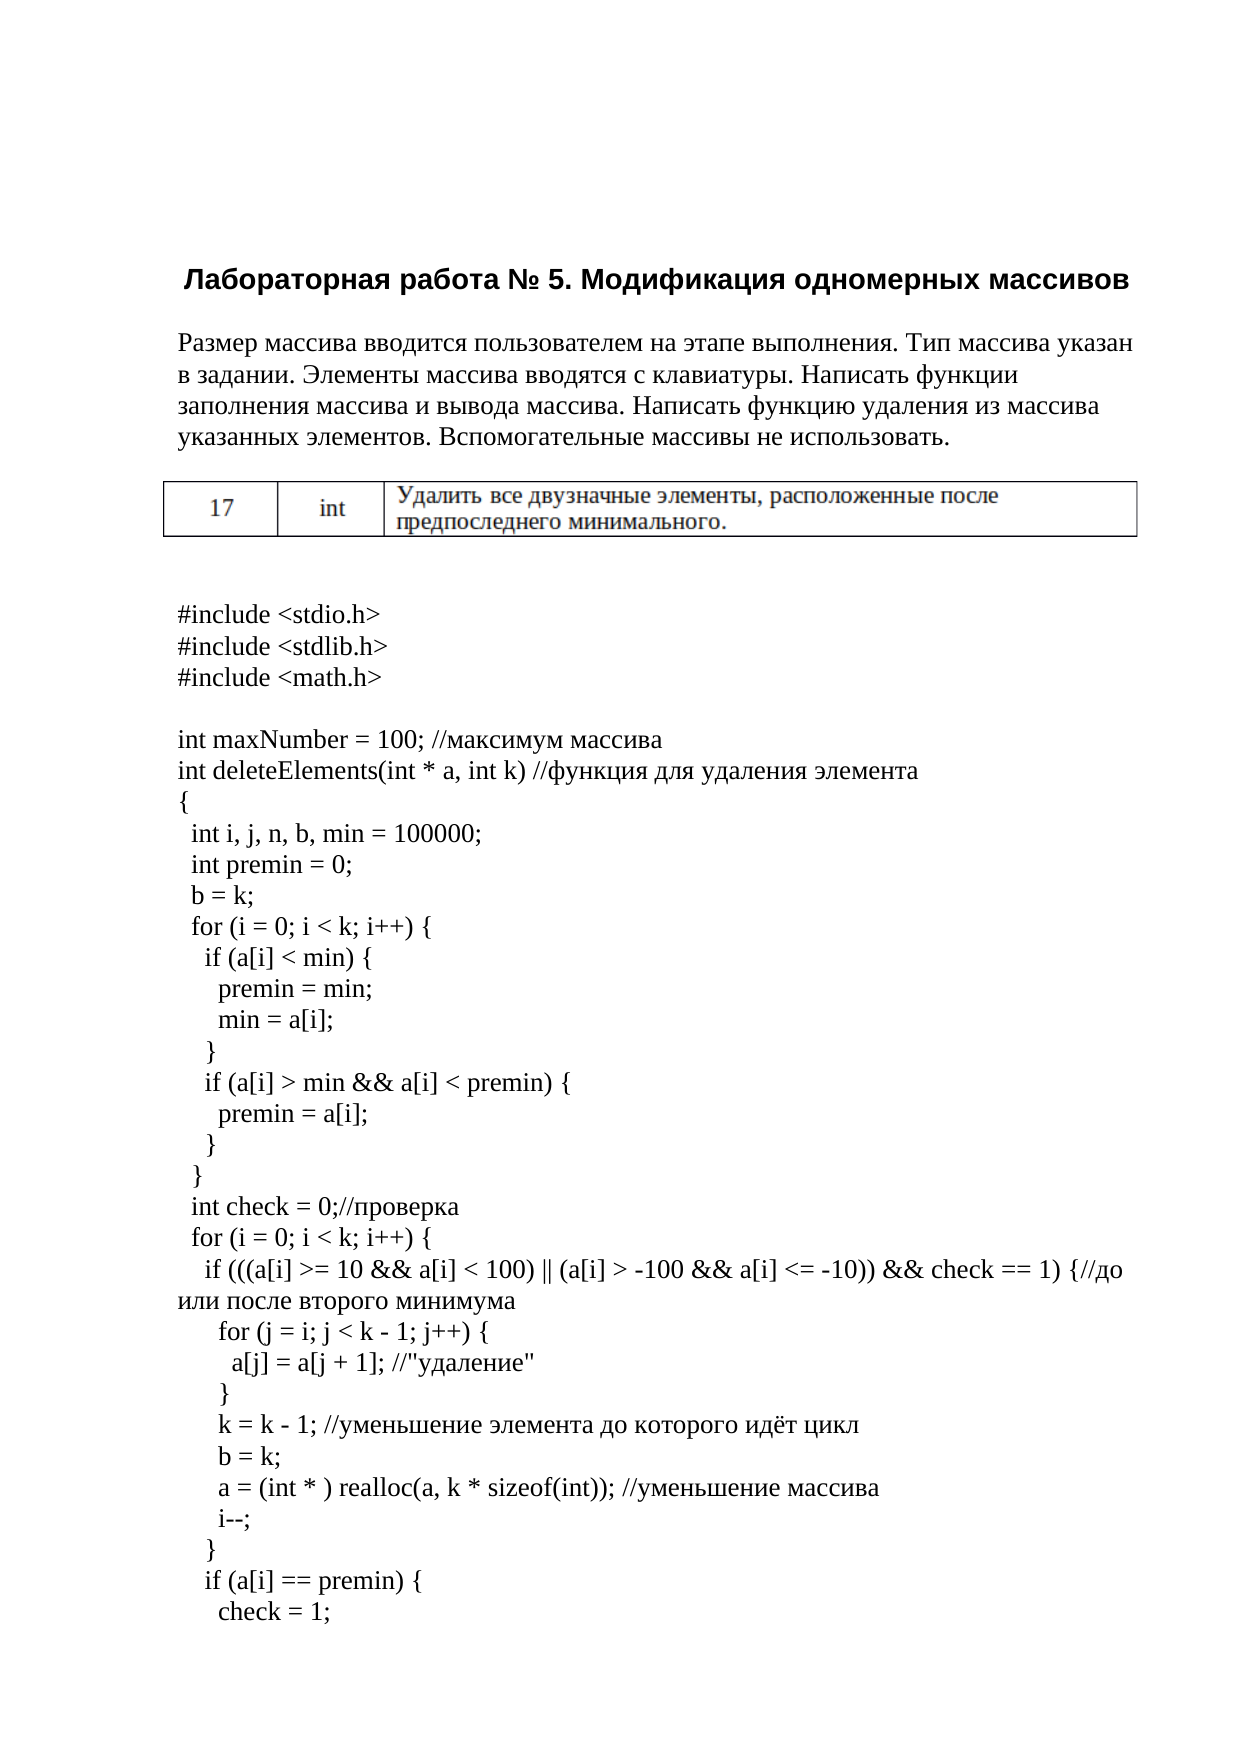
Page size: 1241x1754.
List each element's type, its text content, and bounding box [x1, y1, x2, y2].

text } [177, 1533, 1152, 1564]
text #include <math.h> [177, 661, 1152, 692]
text int premin = 0; [177, 848, 1152, 879]
text a = (int * ) realloc(a, k * sizeof(int)); //уменьшение массива [177, 1471, 1152, 1502]
text int deleteElements(int * a, int k) //функция для удаления элемента [177, 754, 1152, 786]
text int check = 0;//проверка [177, 1190, 1152, 1222]
text premin = min; [177, 972, 1152, 1003]
text if (((a[i] >= 10 && a[i] < 100) || (a[i] > -100 && a[i] <= -10)) && check == 1) {//до или после второго минимума [177, 1253, 1152, 1315]
text if (a[i] == premin) { [177, 1564, 1152, 1595]
text for (i = 0; i < k; i++) { [177, 910, 1152, 941]
text for (j = i; j < k - 1; j++) { [177, 1315, 1152, 1346]
text for (i = 0; i < k; i++) { [177, 1222, 1152, 1253]
text a[j] = a[j + 1]; //"удаление" [177, 1346, 1152, 1377]
text } [177, 1159, 1152, 1190]
picture [163, 481, 1138, 537]
text #include <stdio.h> [177, 599, 1152, 630]
text Размер массива вводится пользователем на этапе выполнения. Тип массива указан в задании. Элементы массива вводятся с клавиатуры. Написать функции заполнения массива и вывода массива. Написать функцию удаления из массива указанных элементов. Вспомогательные массивы не использовать. [177, 327, 1152, 451]
text } [177, 1035, 1152, 1066]
text min = a[i]; [177, 1003, 1152, 1035]
text int maxNumber = 100; //максимум массива [177, 723, 1152, 754]
text b = k; [177, 879, 1152, 910]
text } [177, 1377, 1152, 1408]
text Лабораторная работа № 5. Модификация одномерных массивов [177, 262, 1152, 295]
text } [177, 1128, 1152, 1159]
text { [177, 786, 1152, 817]
text check = 1; [177, 1595, 1152, 1626]
text i--; [177, 1502, 1152, 1533]
text b = k; [177, 1439, 1152, 1471]
text int i, j, n, b, min = 100000; [177, 817, 1152, 848]
text k = k - 1; //уменьшение элемента до которого идёт цикл [177, 1408, 1152, 1439]
text #include <stdlib.h> [177, 630, 1152, 661]
text premin = a[i]; [177, 1097, 1152, 1128]
text if (a[i] < min) { [177, 941, 1152, 972]
text if (a[i] > min && a[i] < premin) { [177, 1066, 1152, 1097]
